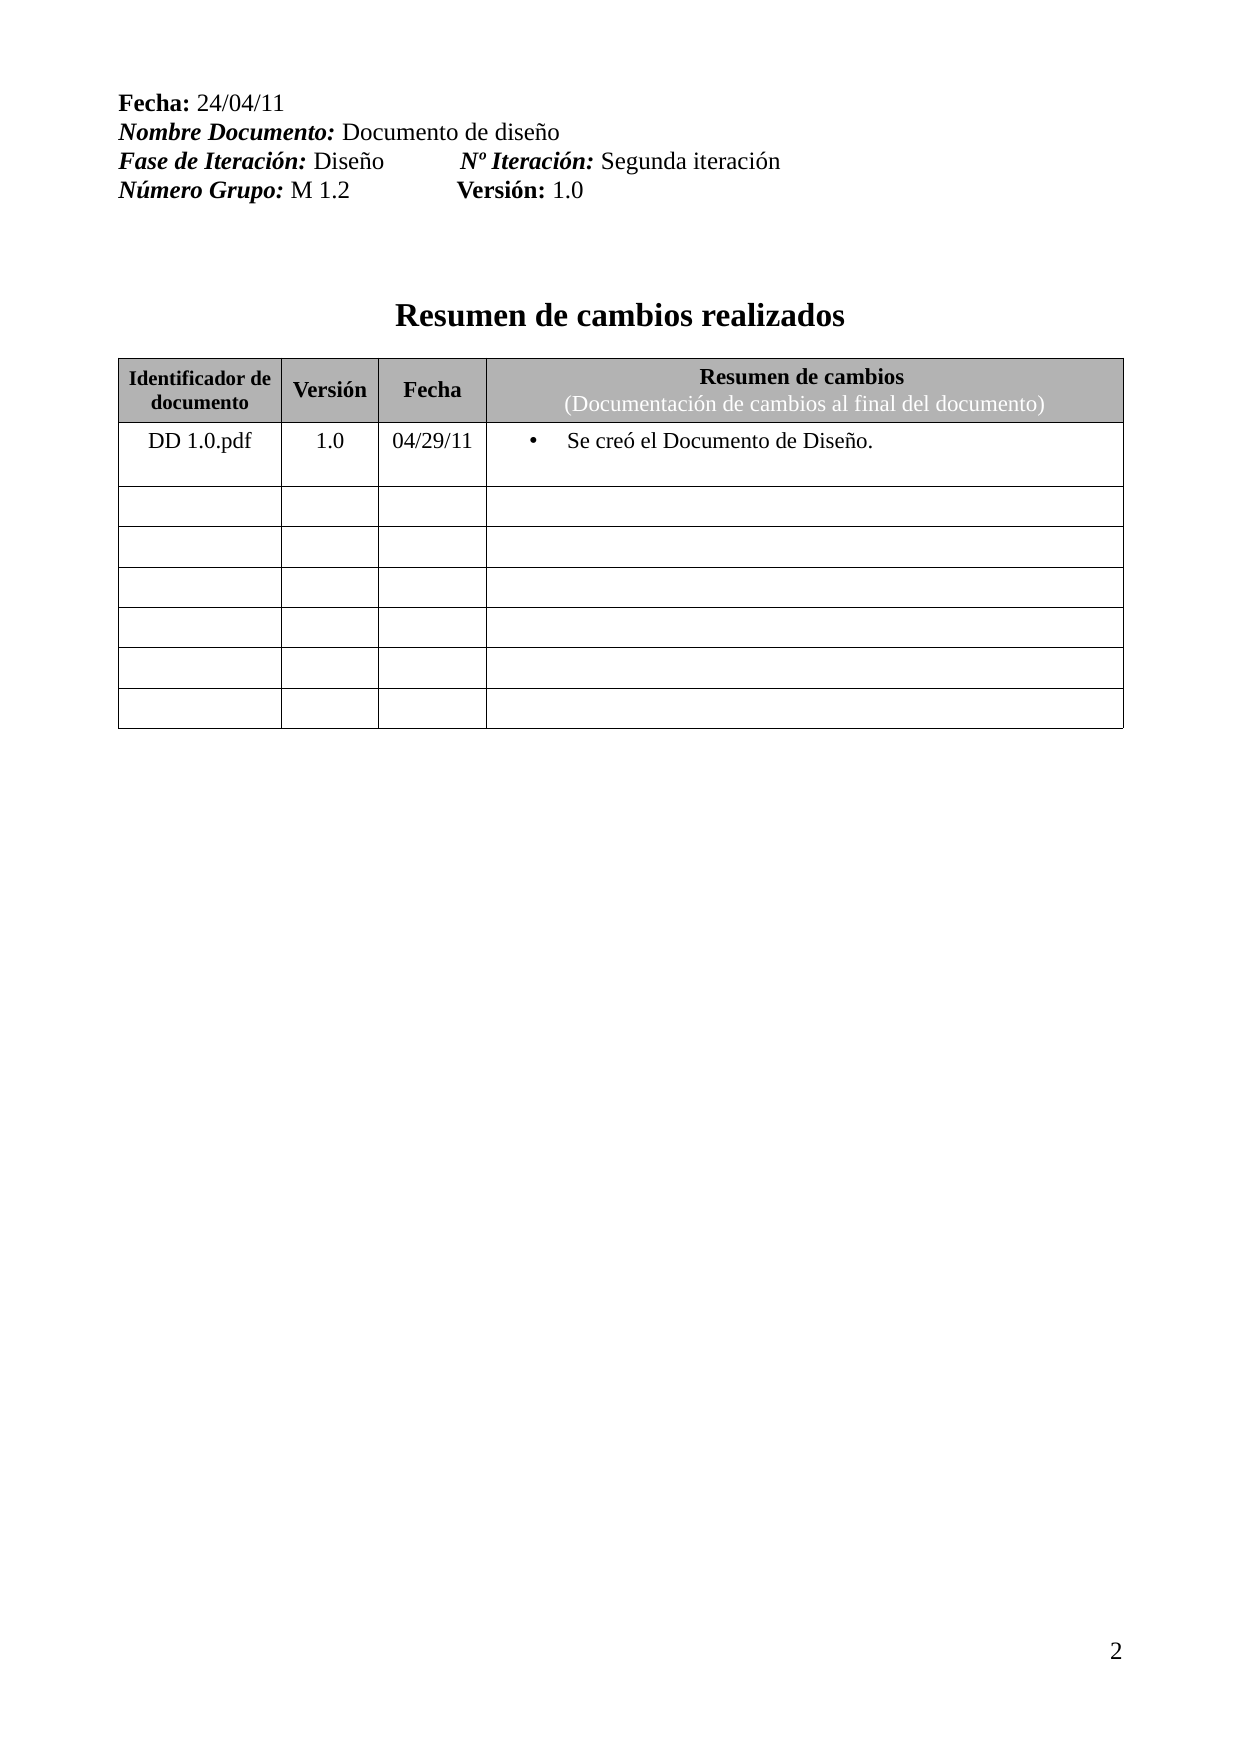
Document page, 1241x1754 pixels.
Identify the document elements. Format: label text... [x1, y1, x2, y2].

table_cell [487, 568, 1123, 607]
table_cell [282, 487, 378, 526]
table_cell [487, 648, 1123, 687]
table_cell [379, 487, 486, 526]
table_header Identificador de documento [119, 359, 281, 422]
table_cell [119, 648, 281, 687]
table_header Resumen de cambios (Documentación de cambios al final del documento) [487, 359, 1123, 422]
table_header Fecha [379, 359, 486, 422]
table_cell [119, 527, 281, 567]
table_cell [487, 689, 1123, 728]
table_cell 29/04/11 [379, 423, 486, 486]
table_cell [487, 487, 1123, 526]
table_cell [119, 487, 281, 526]
table_header Versión [282, 359, 378, 422]
table_cell [282, 608, 378, 647]
table_cell [119, 568, 281, 607]
table_cell [282, 689, 378, 728]
table_cell 1.0 [282, 423, 378, 486]
table_cell DD 1.0.pdf [119, 423, 281, 486]
table_cell [119, 608, 281, 647]
table_cell [379, 648, 486, 687]
table_cell [379, 568, 486, 607]
table_cell [282, 648, 378, 687]
table_cell [379, 689, 486, 728]
table_cell Se creó el Documento de Diseño. [487, 423, 1123, 486]
table_cell [282, 527, 378, 567]
table_cell [487, 608, 1123, 647]
table_cell [379, 527, 486, 567]
text Resumen de cambios realizados [118, 295, 1122, 333]
table_cell [487, 527, 1123, 567]
table_cell [282, 568, 378, 607]
table_cell [379, 608, 486, 647]
table_cell [119, 689, 281, 728]
